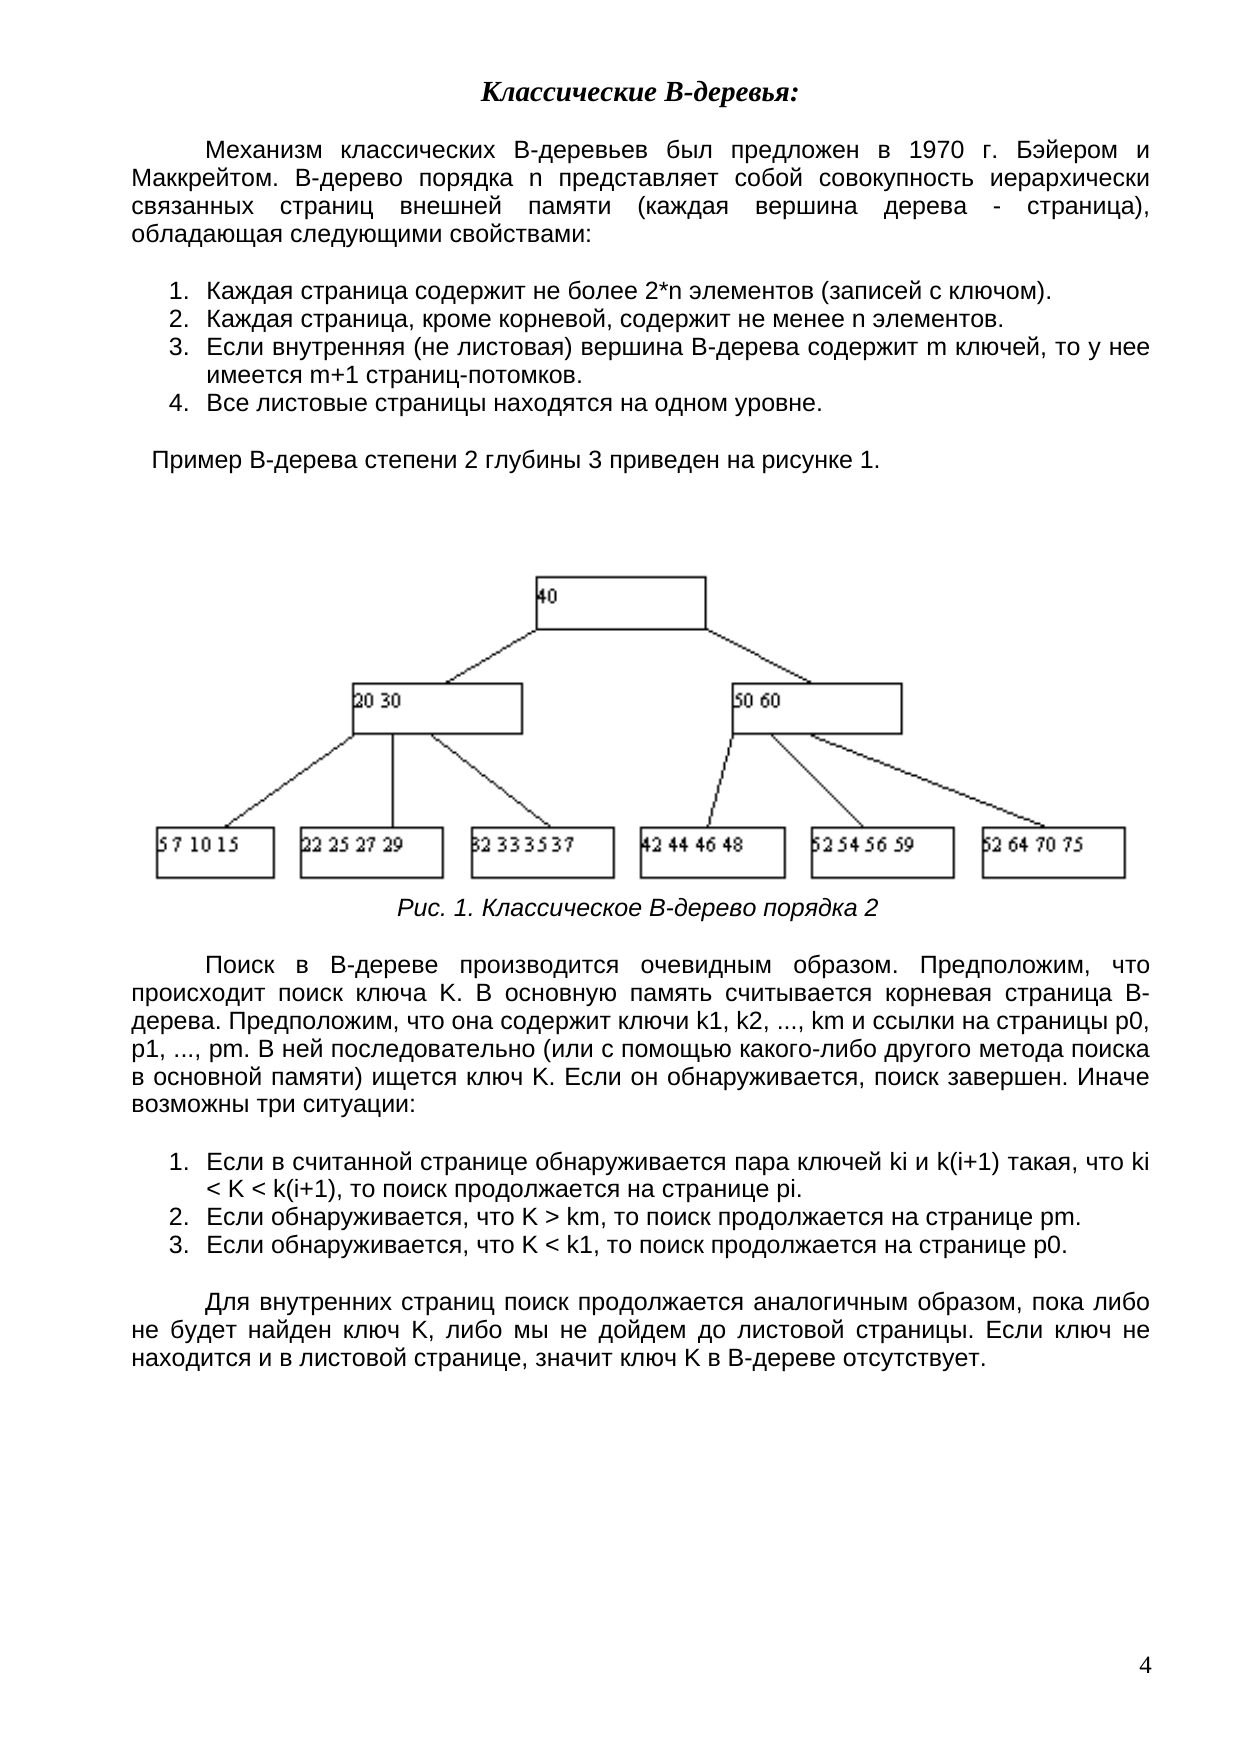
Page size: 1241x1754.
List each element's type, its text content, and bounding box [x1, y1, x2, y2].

text Поиск в B-дереве производится очевидным образом. Предположим, что происходит поиск ключа K. В основную память считывается корневая страница B-дерева. Предположим, что она содержит ключи k1, k2, ..., km и ссылки на страницы p0, p1, ..., pm. В ней последовательно (или с помощью какого-либо другого метода поиска в основной памяти) ищется ключ K. Если он обнаруживается, поиск завершен. Иначе возможны три ситуации: [131, 951, 1152, 1118]
text Для внутренних страниц поиск продолжается аналогичным образом, пока либо не будет найден ключ K, либо мы не дойдем до листовой страницы. Если ключ не находится и в листовой странице, значит ключ K в B-дереве отсутствует. [131, 1288, 1152, 1372]
list Если в считанной странице обнаруживается пара ключей ki и k(i+1) такая, что ki < K < k(i+1), то поиск продолжается на странице pi. [169, 1147, 1152, 1203]
subtitle Классические B-деревья: [131, 75, 1152, 107]
list Если обнаруживается, что K < k1, то поиск продолжается на странице p0. [169, 1231, 1152, 1259]
list Если обнаруживается, что K > km, то поиск продолжается на странице pm. [169, 1203, 1152, 1231]
picture [142, 560, 1140, 894]
text Механизм классических B-деревьев был предложен в 1970 г. Бэйером и Маккрейтом. B-дерево порядка n представляет собой совокупность иерархически связанных страниц внешней памяти (каждая вершина дерева - страница), обладающая следующими свойствами: [131, 136, 1152, 248]
text Пример B-дерева степени 2 глубины 3 приведен на рисунке 1. [131, 446, 1152, 474]
list Каждая страница содержит не более 2*n элементов (записей с ключом). [169, 277, 1152, 305]
text Рис. 1. Классическое B-дерево порядка 2 [131, 560, 1152, 922]
list Каждая страница, кроме корневой, содержит не менее n элементов. [169, 305, 1152, 333]
list Если внутренняя (не листовая) вершина B-дерева содержит m ключей, то у нее имеется m+1 страниц-потомков. [169, 333, 1152, 389]
list Все листовые страницы находятся на одном уровне. [169, 389, 1152, 417]
